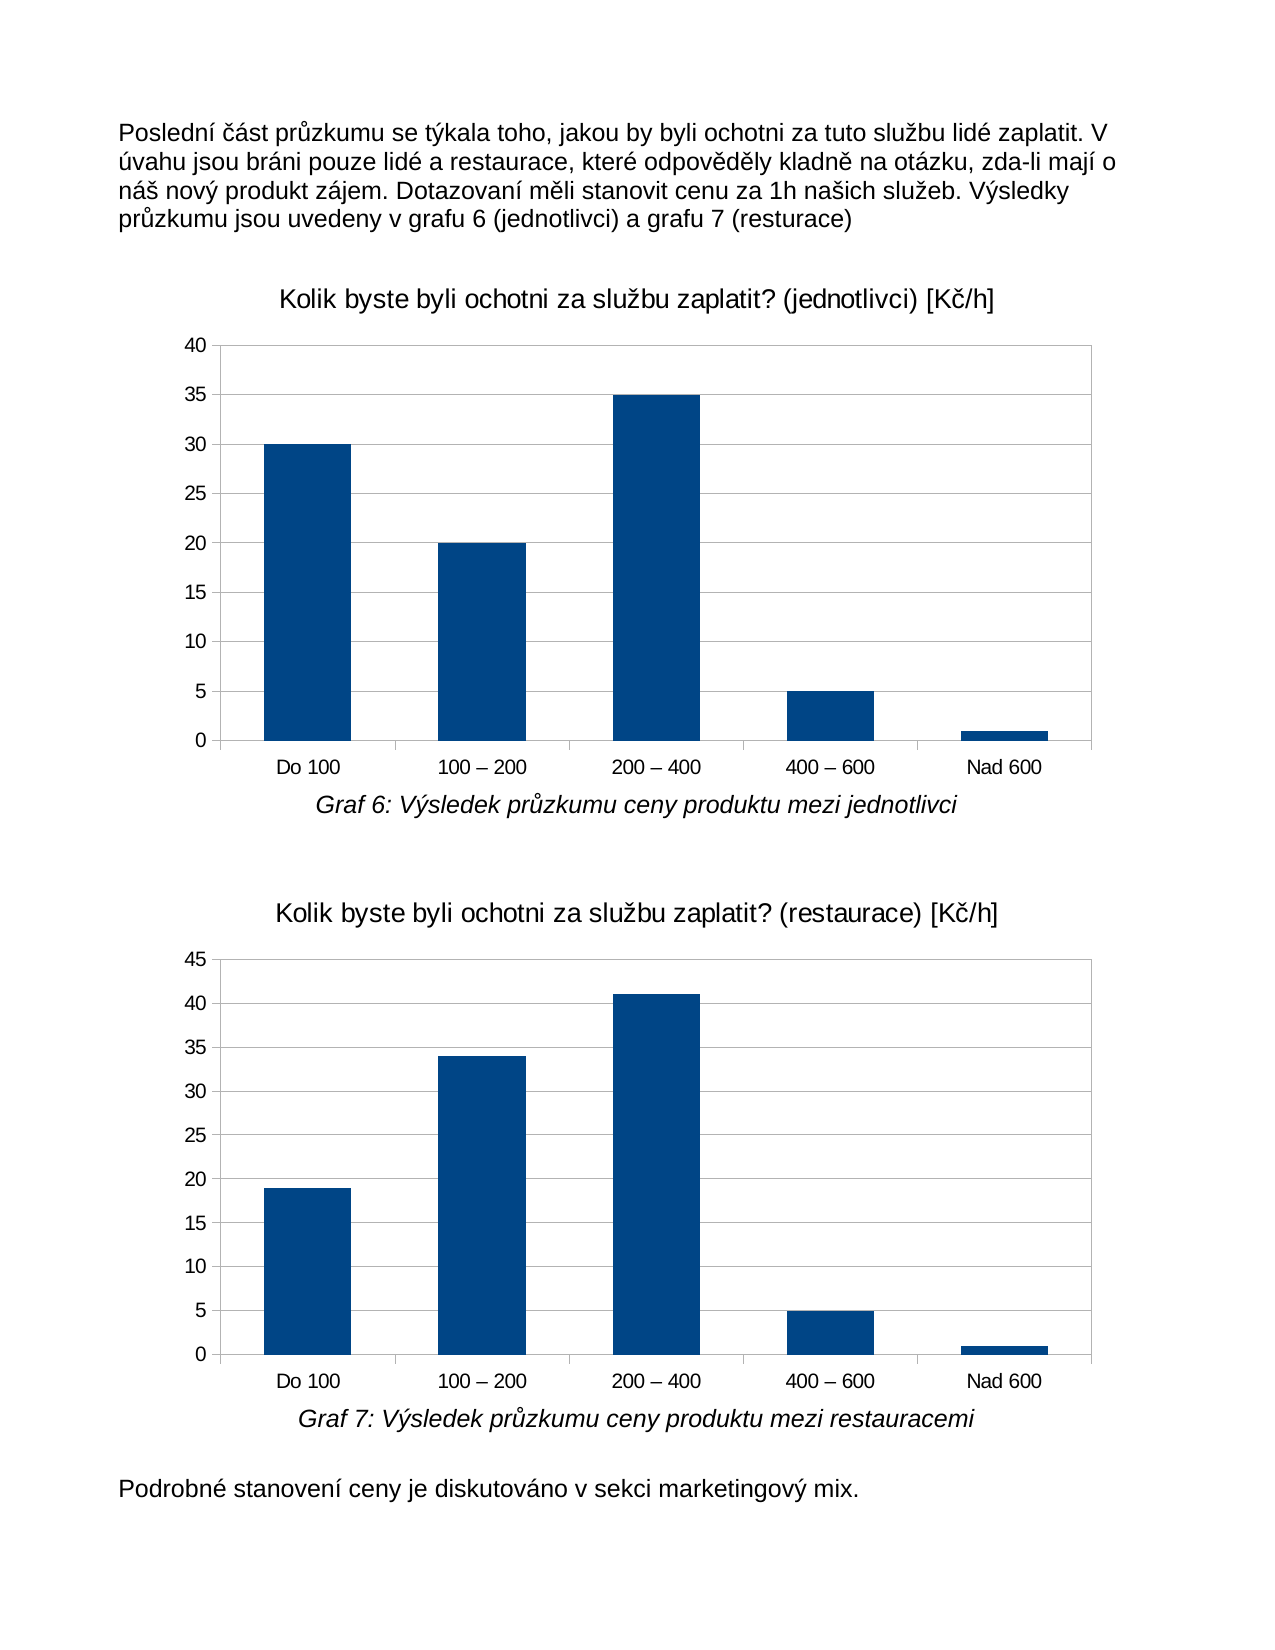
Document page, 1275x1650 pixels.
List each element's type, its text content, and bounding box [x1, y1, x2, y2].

text Graf 6: Výsledek průzkumu ceny produktu mezi jednotlivci [165, 790, 1110, 818]
text Graf 7: Výsledek průzkumu ceny produktu mezi restauracemi [165, 1404, 1110, 1432]
text Poslední část průzkumu se týkala toho, jakou by byli ochotni za tuto službu lidé zaplatit. V úvahu jsou bráni pouze lidé a restaurace, které odpověděly kladně na otázku, zda-li mají o náš nový produkt zájem. Dotazovaní měli stanovit cenu za 1h našich služeb. Výsledky průzkumu jsou uvedeny v grafu 6 (jednotlivci) a grafu 7 (resturace) [118, 118, 1157, 233]
text Podrobné stanovení ceny je diskutováno v sekci marketingový mix. [118, 1474, 1157, 1502]
